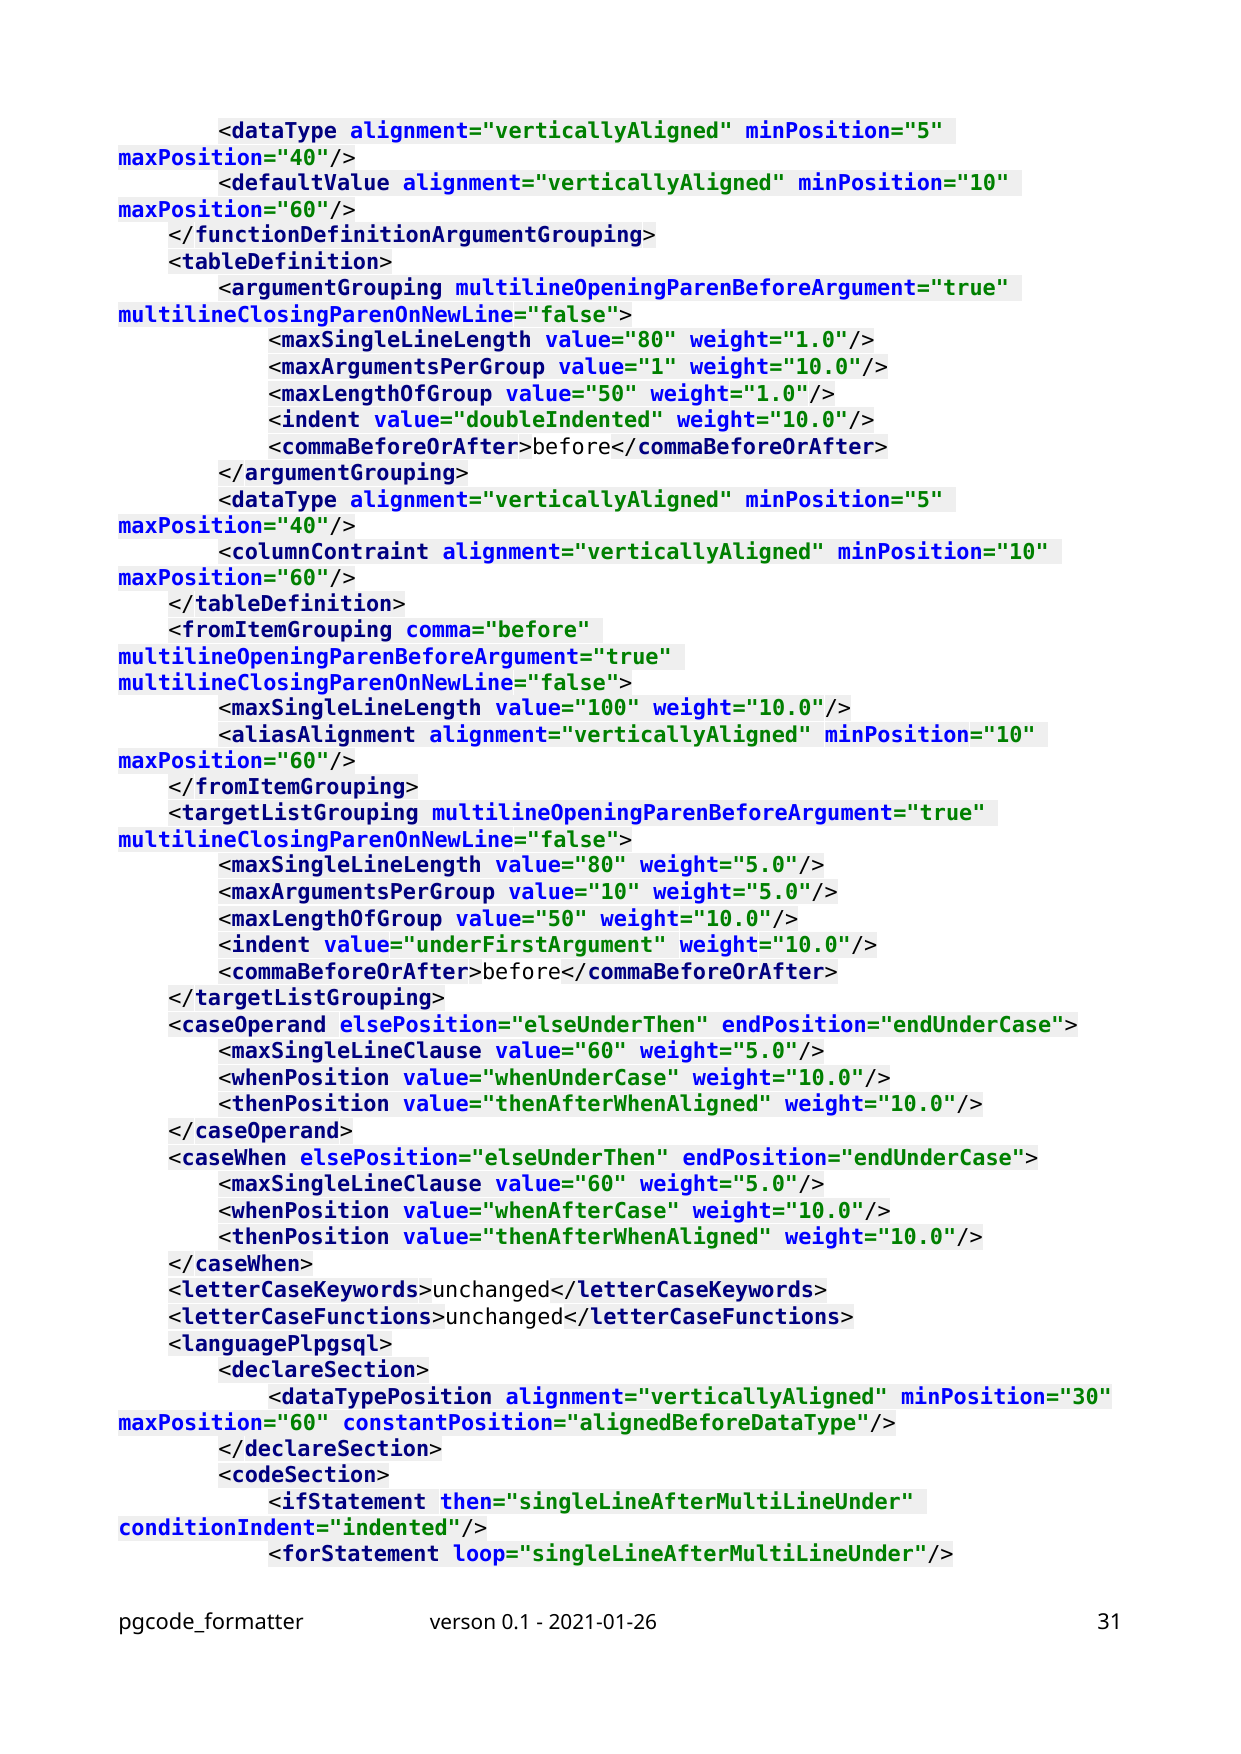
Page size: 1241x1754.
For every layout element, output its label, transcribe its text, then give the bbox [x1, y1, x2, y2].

text <maxSingleLineLength value="100" weight="10.0"/> [118, 695, 1122, 722]
text <letterCaseFunctions>unchanged</letterCaseFunctions> [118, 1304, 1122, 1331]
text <maxSingleLineClause value="60" weight="5.0"/> [118, 1171, 1122, 1198]
text <whenPosition value="whenUnderCase" weight="10.0"/> [118, 1065, 1122, 1092]
text <maxArgumentsPerGroup value="1" weight="10.0"/> [118, 354, 1122, 381]
text <dataType alignment="verticallyAligned" minPosition="5" maxPosition="40"/> [118, 118, 1122, 170]
text <indent value="underFirstArgument" weight="10.0"/> [118, 932, 1122, 959]
text <dataTypePosition alignment="verticallyAligned" minPosition="30" maxPosition="60" constantPosition="alignedBeforeDataType"/> [118, 1384, 1122, 1436]
text <defaultValue alignment="verticallyAligned" minPosition="10" maxPosition="60"/> [118, 170, 1122, 222]
text <commaBeforeOrAfter>before</commaBeforeOrAfter> [118, 959, 1122, 985]
text <maxLengthOfGroup value="50" weight="1.0"/> [118, 381, 1122, 407]
text <codeSection> [118, 1462, 1122, 1489]
text <caseOperand elsePosition="elseUnderThen" endPosition="endUnderCase"> [118, 1012, 1122, 1038]
text <ifStatement then="singleLineAfterMultiLineUnder" conditionIndent="indented"/> [118, 1489, 1122, 1541]
text </tableDefinition> [118, 591, 1122, 618]
text <argumentGrouping multilineOpeningParenBeforeArgument="true" multilineClosingParenOnNewLine="false"> [118, 275, 1122, 327]
text <maxSingleLineLength value="80" weight="5.0"/> [118, 852, 1122, 879]
text <fromItemGrouping comma="before" multilineOpeningParenBeforeArgument="true" multilineClosingParenOnNewLine="false"> [118, 618, 1122, 695]
text </caseWhen> [118, 1251, 1122, 1277]
text <aliasAlignment alignment="verticallyAligned" minPosition="10" maxPosition="60"/> [118, 722, 1122, 774]
text </caseOperand> [118, 1118, 1122, 1145]
text <caseWhen elsePosition="elseUnderThen" endPosition="endUnderCase"> [118, 1145, 1122, 1171]
text <commaBeforeOrAfter>before</commaBeforeOrAfter> [118, 434, 1122, 460]
text <dataType alignment="verticallyAligned" minPosition="5" maxPosition="40"/> [118, 487, 1122, 539]
text <maxSingleLineClause value="60" weight="5.0"/> [118, 1038, 1122, 1065]
text </argumentGrouping> [118, 460, 1122, 487]
text <tableDefinition> [118, 249, 1122, 275]
text <whenPosition value="whenAfterCase" weight="10.0"/> [118, 1198, 1122, 1224]
text <thenPosition value="thenAfterWhenAligned" weight="10.0"/> [118, 1092, 1122, 1118]
text <maxLengthOfGroup value="50" weight="10.0"/> [118, 906, 1122, 932]
text </declareSection> [118, 1436, 1122, 1462]
text <declareSection> [118, 1357, 1122, 1384]
text </targetListGrouping> [118, 985, 1122, 1012]
text <indent value="doubleIndented" weight="10.0"/> [118, 407, 1122, 434]
text <languagePlpgsql> [118, 1331, 1122, 1357]
text <maxSingleLineLength value="80" weight="1.0"/> [118, 327, 1122, 354]
text <letterCaseKeywords>unchanged</letterCaseKeywords> [118, 1277, 1122, 1304]
text </functionDefinitionArgumentGrouping> [118, 222, 1122, 249]
text <forStatement loop="singleLineAfterMultiLineUnder"/> [118, 1541, 1122, 1568]
text <maxArgumentsPerGroup value="10" weight="5.0"/> [118, 879, 1122, 906]
text </fromItemGrouping> [118, 774, 1122, 800]
text <columnContraint alignment="verticallyAligned" minPosition="10" maxPosition="60"/> [118, 539, 1122, 591]
text <targetListGrouping multilineOpeningParenBeforeArgument="true" multilineClosingParenOnNewLine="false"> [118, 800, 1122, 852]
text <thenPosition value="thenAfterWhenAligned" weight="10.0"/> [118, 1224, 1122, 1251]
